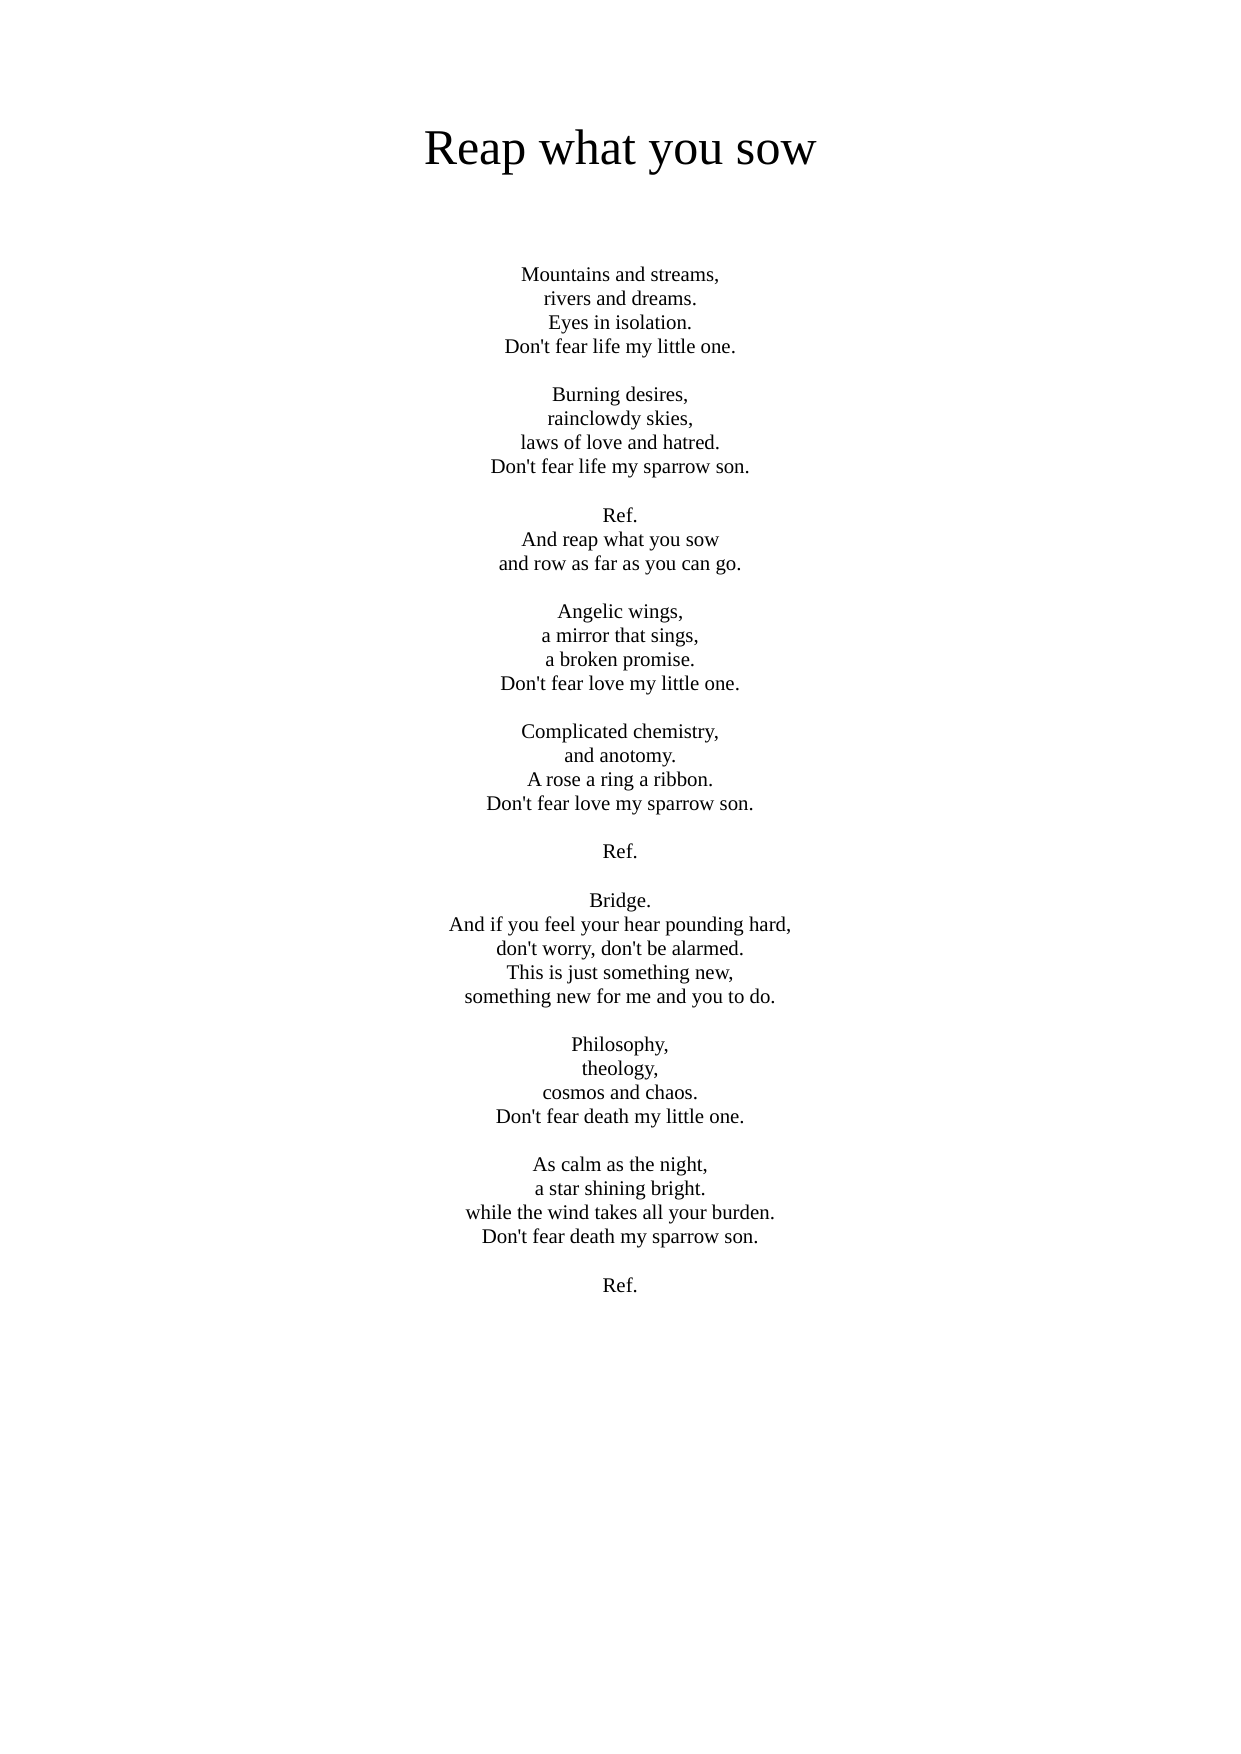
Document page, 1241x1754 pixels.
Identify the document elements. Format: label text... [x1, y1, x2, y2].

text and anotomy. [118, 743, 1122, 767]
text Mountains and streams, [118, 262, 1122, 286]
text and row as far as you can go. [118, 551, 1122, 575]
text rivers and dreams. [118, 286, 1122, 310]
text Reap what you sow [118, 118, 1122, 176]
text theology, [118, 1056, 1122, 1080]
text As calm as the night, [118, 1152, 1122, 1176]
text Philosophy, [118, 1032, 1122, 1056]
text Angelic wings, [118, 599, 1122, 623]
text a star shining bright. [118, 1176, 1122, 1200]
text Don't fear love my little one. [118, 671, 1122, 695]
text don't worry, don't be alarmed. [118, 936, 1122, 960]
text cosmos and chaos. [118, 1080, 1122, 1104]
text Burning desires, [118, 382, 1122, 406]
text Ref. [118, 502, 1122, 527]
text rainclowdy skies, [118, 406, 1122, 430]
text Ref. [118, 1272, 1122, 1297]
text a mirror that sings, [118, 623, 1122, 647]
text Don't fear death my sparrow son. [118, 1224, 1122, 1248]
text Don't fear life my little one. [118, 334, 1122, 358]
text Bridge. [118, 887, 1122, 912]
text A rose a ring a ribbon. [118, 767, 1122, 791]
text Don't fear love my sparrow son. [118, 791, 1122, 815]
text a broken promise. [118, 647, 1122, 671]
text Don't fear death my little one. [118, 1104, 1122, 1128]
text something new for me and you to do. [118, 984, 1122, 1008]
text Complicated chemistry, [118, 719, 1122, 743]
text Don't fear life my sparrow son. [118, 454, 1122, 478]
text And if you feel your hear pounding hard, [118, 912, 1122, 936]
text while the wind takes all your burden. [118, 1200, 1122, 1224]
text This is just something new, [118, 960, 1122, 984]
text laws of love and hatred. [118, 430, 1122, 454]
text Eyes in isolation. [118, 310, 1122, 334]
text And reap what you sow [118, 527, 1122, 551]
text Ref. [118, 839, 1122, 863]
